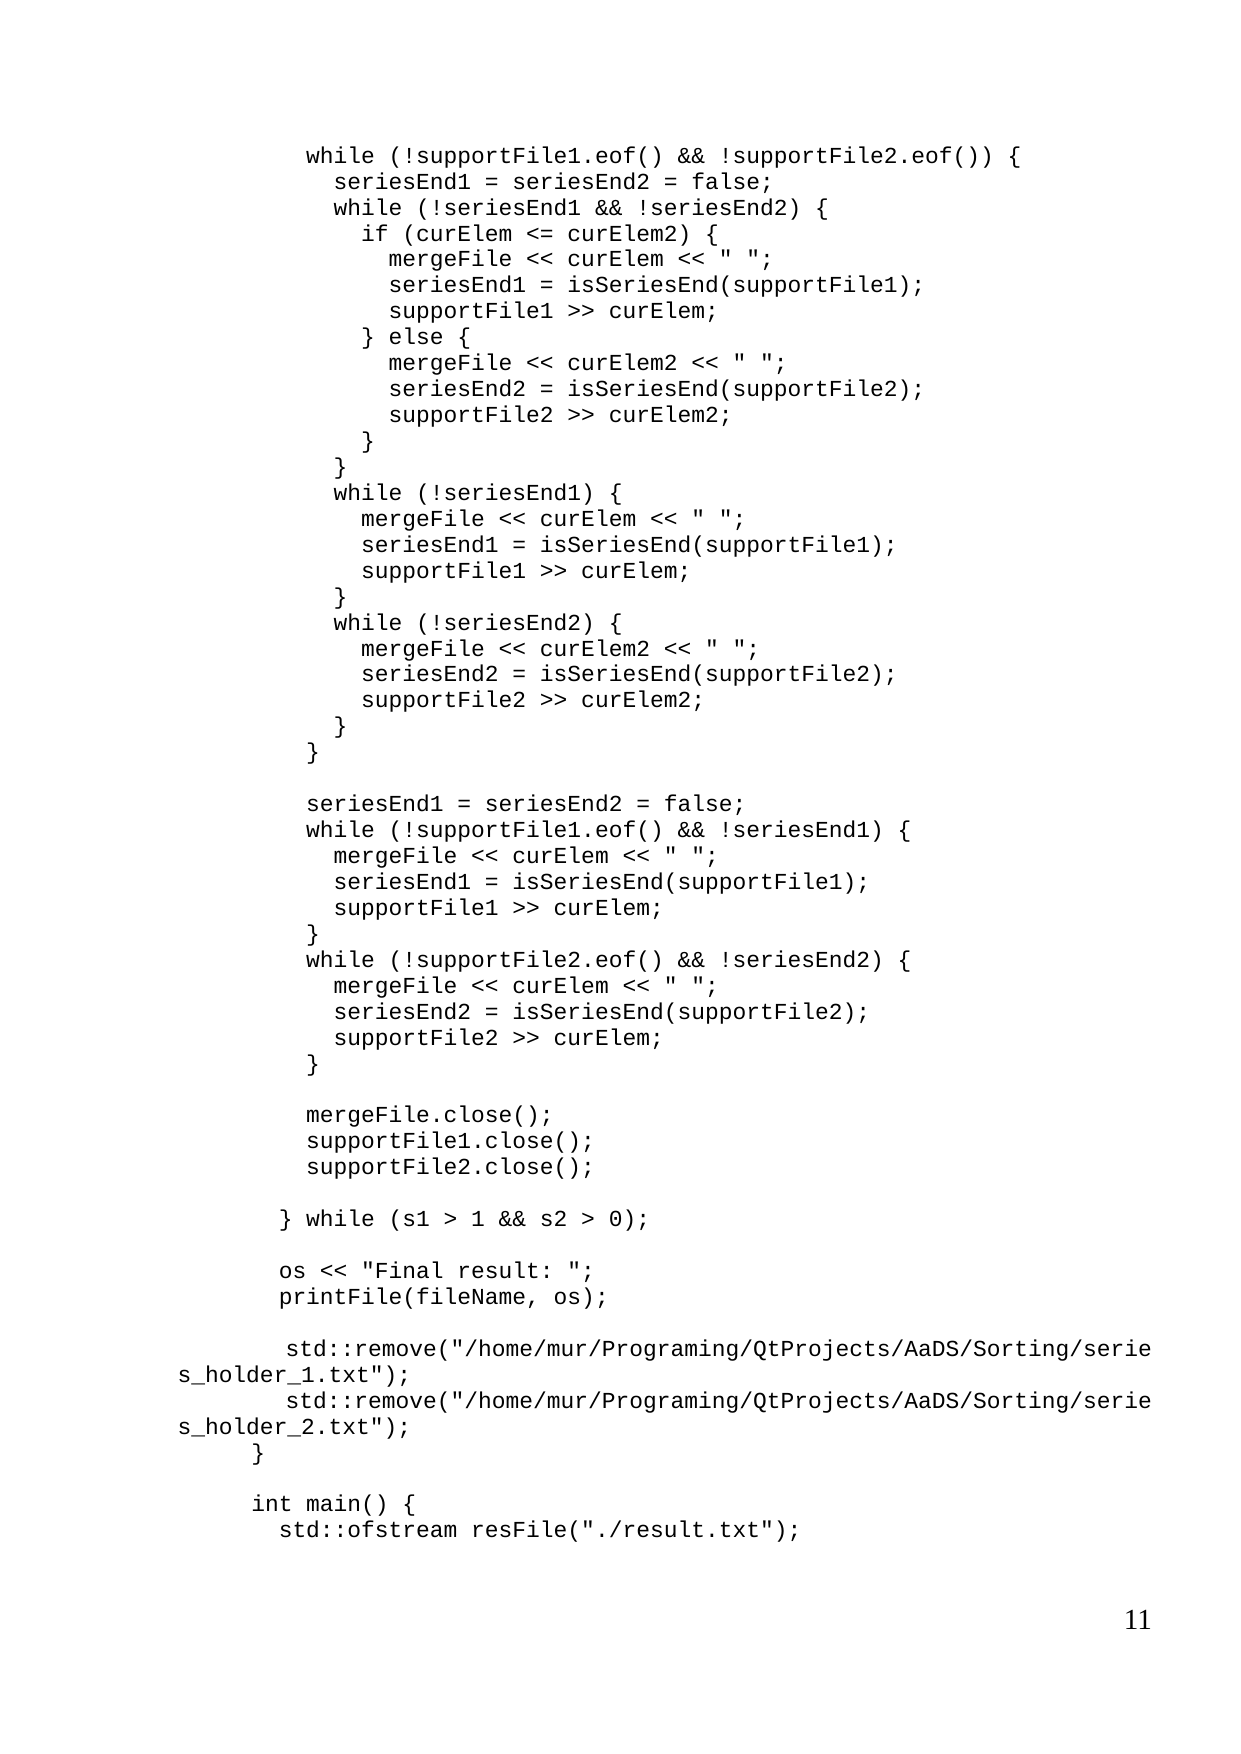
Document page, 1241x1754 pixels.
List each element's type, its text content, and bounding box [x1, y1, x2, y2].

text mergeFile << curElem << " "; [177, 507, 1152, 533]
text printFile(fileName, os); [177, 1285, 1152, 1311]
text while (!seriesEnd1 && !seriesEnd2) { [177, 196, 1152, 222]
text supportFile1 >> curElem; [177, 559, 1152, 585]
text supportFile2 >> curElem2; [177, 403, 1152, 429]
text mergeFile.close(); [177, 1104, 1152, 1130]
text seriesEnd2 = isSeriesEnd(supportFile2); [177, 377, 1152, 403]
text mergeFile << curElem2 << " "; [177, 352, 1152, 377]
text std::remove("/home/mur/Programing/QtProjects/AaDS/Sorting/series_holder_1.txt"); [177, 1337, 1152, 1389]
text } [177, 455, 1152, 481]
text if (curElem <= curElem2) { [177, 222, 1152, 248]
text } [177, 1052, 1152, 1078]
text std::remove("/home/mur/Programing/QtProjects/AaDS/Sorting/series_holder_2.txt"); [177, 1389, 1152, 1441]
text mergeFile << curElem << " "; [177, 844, 1152, 870]
text } [177, 585, 1152, 611]
text seriesEnd1 = seriesEnd2 = false; [177, 792, 1152, 818]
text } [177, 1441, 1152, 1467]
text seriesEnd1 = seriesEnd2 = false; [177, 170, 1152, 196]
text } else { [177, 326, 1152, 352]
text while (!supportFile1.eof() && !seriesEnd1) { [177, 818, 1152, 844]
text seriesEnd1 = isSeriesEnd(supportFile1); [177, 870, 1152, 896]
text int main() { [177, 1493, 1152, 1519]
text supportFile1 >> curElem; [177, 896, 1152, 922]
text } [177, 922, 1152, 948]
text std::ofstream resFile("./result.txt"); [177, 1519, 1152, 1545]
text seriesEnd2 = isSeriesEnd(supportFile2); [177, 1000, 1152, 1026]
text while (!seriesEnd2) { [177, 611, 1152, 637]
text mergeFile << curElem << " "; [177, 974, 1152, 1000]
text seriesEnd2 = isSeriesEnd(supportFile2); [177, 663, 1152, 689]
text seriesEnd1 = isSeriesEnd(supportFile1); [177, 533, 1152, 559]
text os << "Final result: "; [177, 1259, 1152, 1285]
text while (!seriesEnd1) { [177, 481, 1152, 507]
text supportFile2 >> curElem2; [177, 689, 1152, 715]
text supportFile2 >> curElem; [177, 1026, 1152, 1052]
text } while (s1 > 1 && s2 > 0); [177, 1207, 1152, 1233]
text mergeFile << curElem2 << " "; [177, 637, 1152, 663]
text supportFile1.close(); [177, 1130, 1152, 1156]
text } [177, 741, 1152, 767]
text while (!supportFile1.eof() && !supportFile2.eof()) { [177, 144, 1152, 170]
text while (!supportFile2.eof() && !seriesEnd2) { [177, 948, 1152, 974]
text mergeFile << curElem << " "; [177, 248, 1152, 274]
text supportFile1 >> curElem; [177, 300, 1152, 326]
text } [177, 429, 1152, 455]
text supportFile2.close(); [177, 1156, 1152, 1182]
text seriesEnd1 = isSeriesEnd(supportFile1); [177, 274, 1152, 300]
text } [177, 715, 1152, 741]
